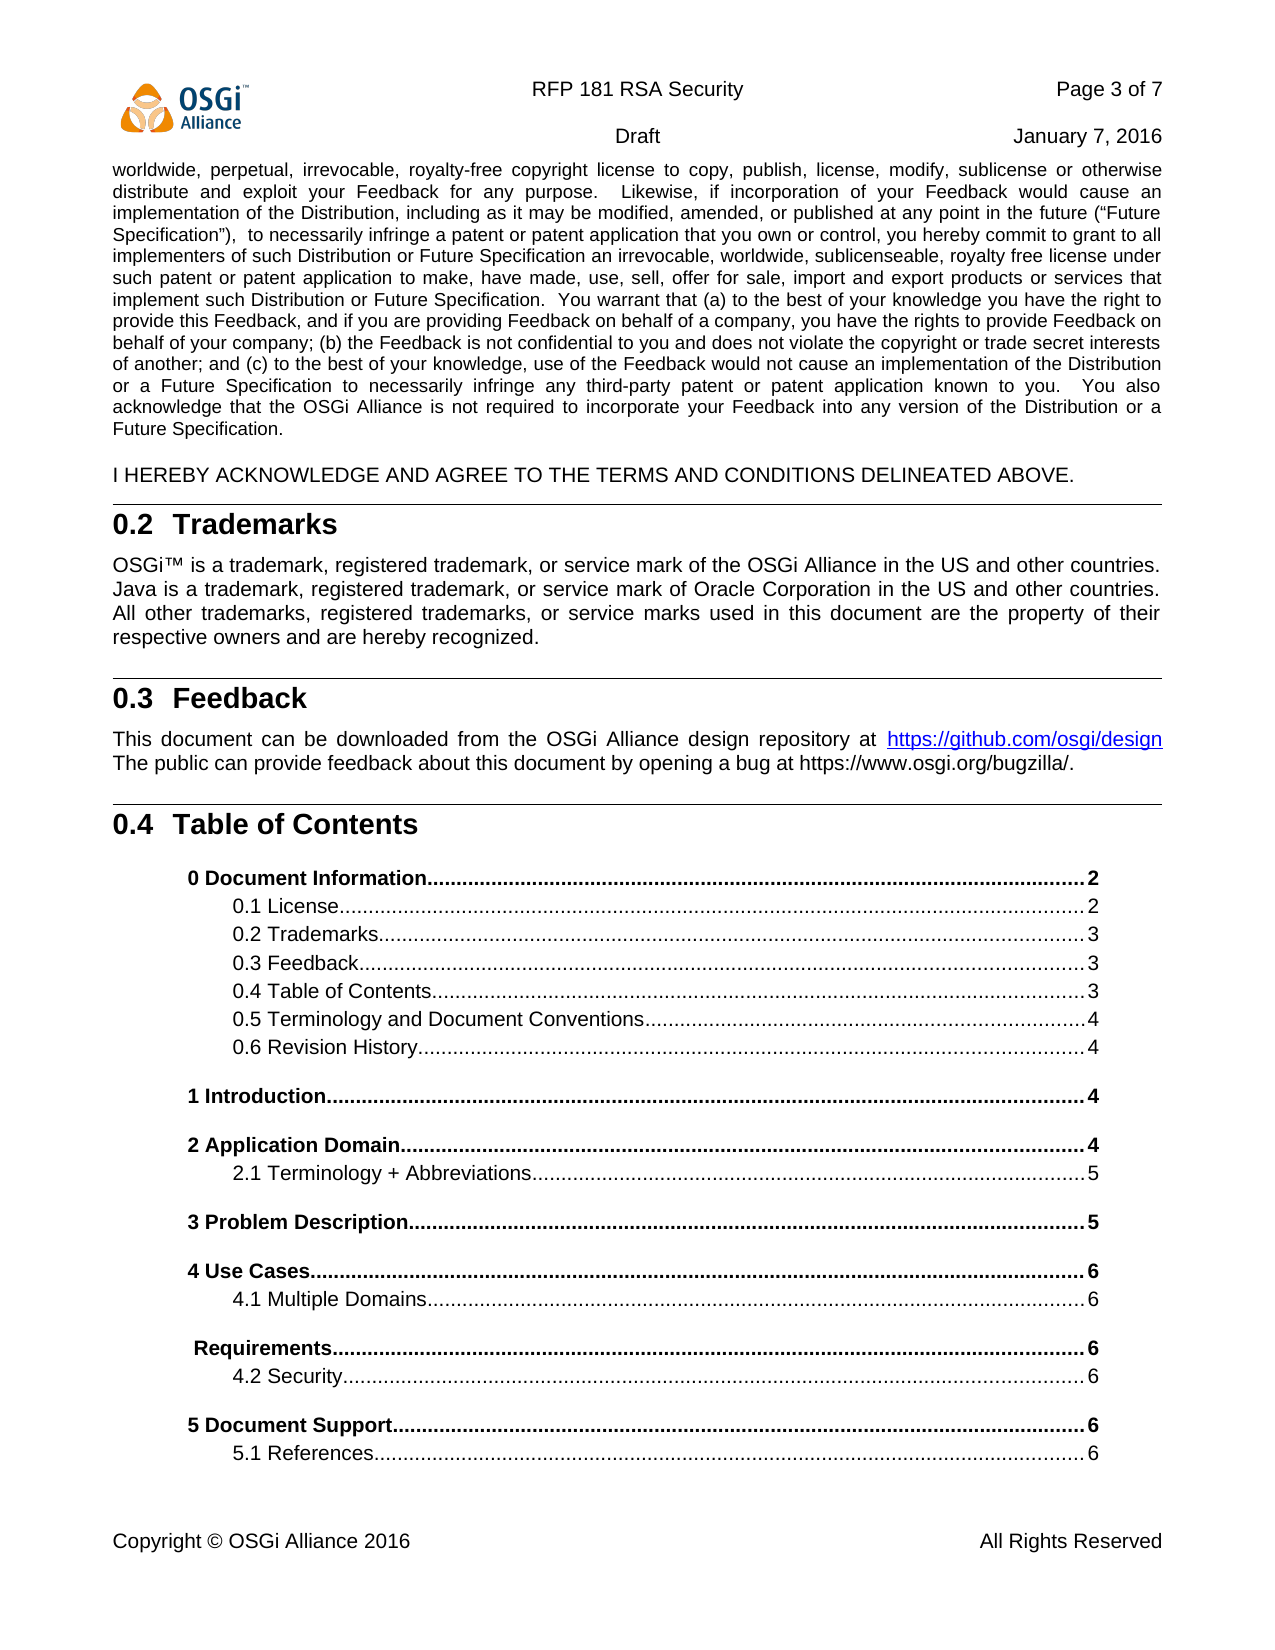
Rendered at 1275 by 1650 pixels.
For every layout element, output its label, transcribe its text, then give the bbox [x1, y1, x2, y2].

text 0 Document Information 2 [187, 866, 1162, 890]
text 1 Introduction 4 [187, 1084, 1162, 1108]
text worldwide, perpetual, irrevocable, royalty-free copyright license to copy, publish, license, modify, sublicense or otherwise distribute and exploit your Feedback for any purpose. Likewise, if incorporation of your Feedback would cause an implementation of the Distribution, including as it may be modified, amended, or published at any point in the future (“Future Specification”), to necessarily infringe a patent or patent application that you own or control, you hereby commit to grant to all implementers of such Distribution or Future Specification an irrevocable, worldwide, sublicenseable, royalty free license under such patent or patent application to make, have made, use, sell, offer for sale, import and export products or services that implement such Distribution or Future Specification. You warrant that (a) to the best of your knowledge you have the right to provide this Feedback, and if you are providing Feedback on behalf of a company, you have the rights to provide Feedback on behalf of your company; (b) the Feedback is not confidential to you and does not violate the copyright or trade secret interests of another; and (c) to the best of your knowledge, use of the Feedback would not cause an implementation of the Distribution or a Future Specification to necessarily infringe any third-party patent or patent application known to you. You also acknowledge that the OSGi Alliance is not required to incorporate your Feedback into any version of the Distribution or a Future Specification. [112, 159, 1162, 439]
subtitle Feedback [112, 679, 1162, 715]
subtitle Trademarks [112, 505, 1162, 541]
text 5.1 References 6 [232, 1441, 1162, 1465]
text 0.1 License 2 [232, 894, 1162, 918]
text 0.6 Revision History 4 [232, 1035, 1162, 1059]
text 0.4 Table of Contents 3 [232, 978, 1162, 1002]
picture [113, 76, 257, 140]
text 0.2 Trademarks 3 [232, 922, 1162, 946]
text This document can be downloaded from the OSGi Alliance design repository at https://github.com/osgi/design The public can provide feedback about this document by opening a bug at https://www.osgi.org/bugzilla/. [112, 727, 1162, 775]
text 0.5 Terminology and Document Conventions 4 [232, 1007, 1162, 1031]
text Requirements 6 [187, 1336, 1162, 1360]
text 2 Application Domain 4 [187, 1133, 1162, 1157]
text 2.1 Terminology + Abbreviations 5 [232, 1161, 1162, 1185]
subtitle Table of Contents [112, 805, 1162, 841]
text 4 Use Cases 6 [187, 1259, 1162, 1283]
text 3 Problem Description 5 [187, 1210, 1162, 1234]
text 0.3 Feedback 3 [232, 950, 1162, 974]
text 4.1 Multiple Domains 6 [232, 1287, 1162, 1311]
text OSGi™ is a trademark, registered trademark, or service mark of the OSGi Alliance in the US and other countries. Java is a trademark, registered trademark, or service mark of Oracle Corporation in the US and other countries. All other trademarks, registered trademarks, or service marks used in this document are the property of their respective owners and are hereby recognized. [112, 553, 1162, 649]
text 4.2 Security 6 [232, 1364, 1162, 1388]
text I HEREBY ACKNOWLEDGE AND AGREE TO THE TERMS AND CONDITIONS DELINEATED ABOVE. [112, 463, 1162, 487]
text 5 Document Support 6 [187, 1413, 1162, 1437]
